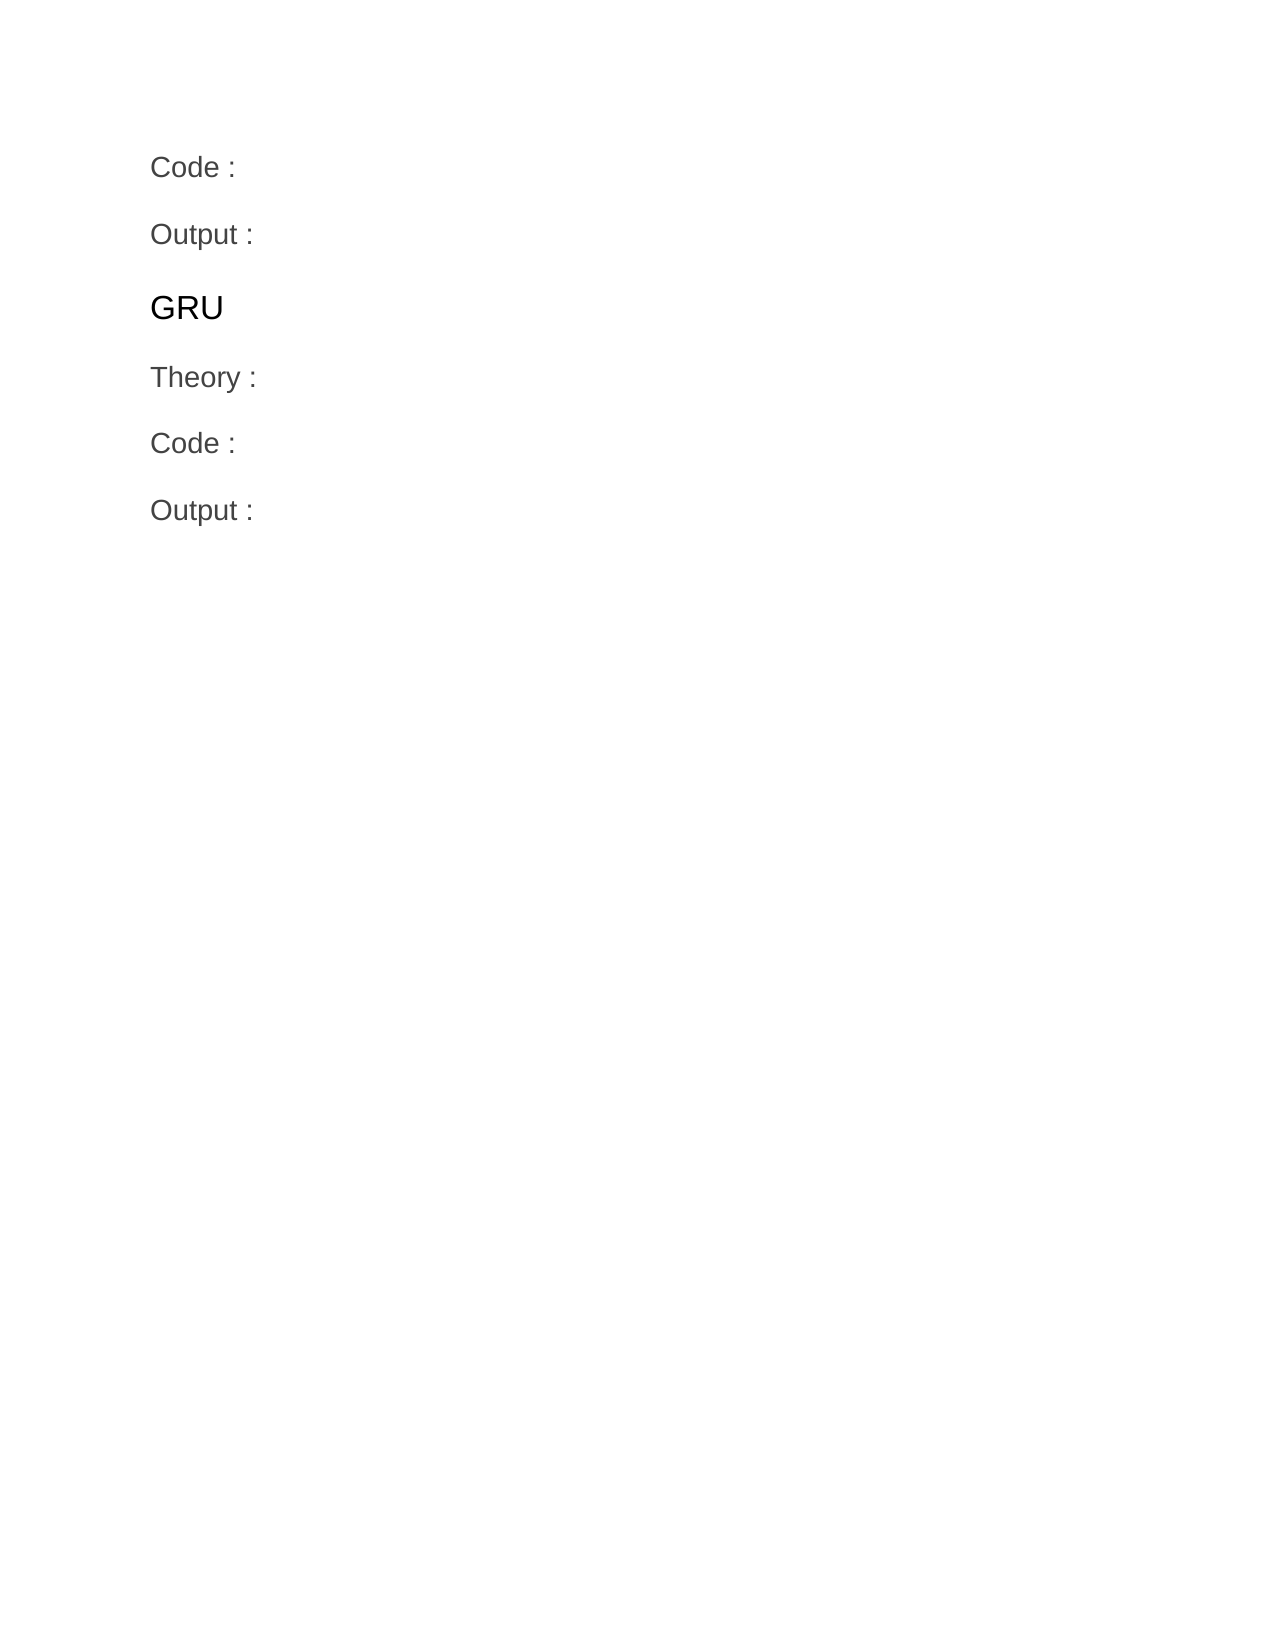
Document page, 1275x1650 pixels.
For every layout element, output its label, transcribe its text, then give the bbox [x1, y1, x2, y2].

subtitle GRU [150, 288, 1125, 326]
subtitle Output : [150, 217, 1125, 250]
subtitle Theory : [150, 360, 1125, 393]
subtitle Output : [150, 493, 1125, 527]
subtitle Code : [150, 150, 1125, 183]
subtitle Code : [150, 427, 1125, 460]
